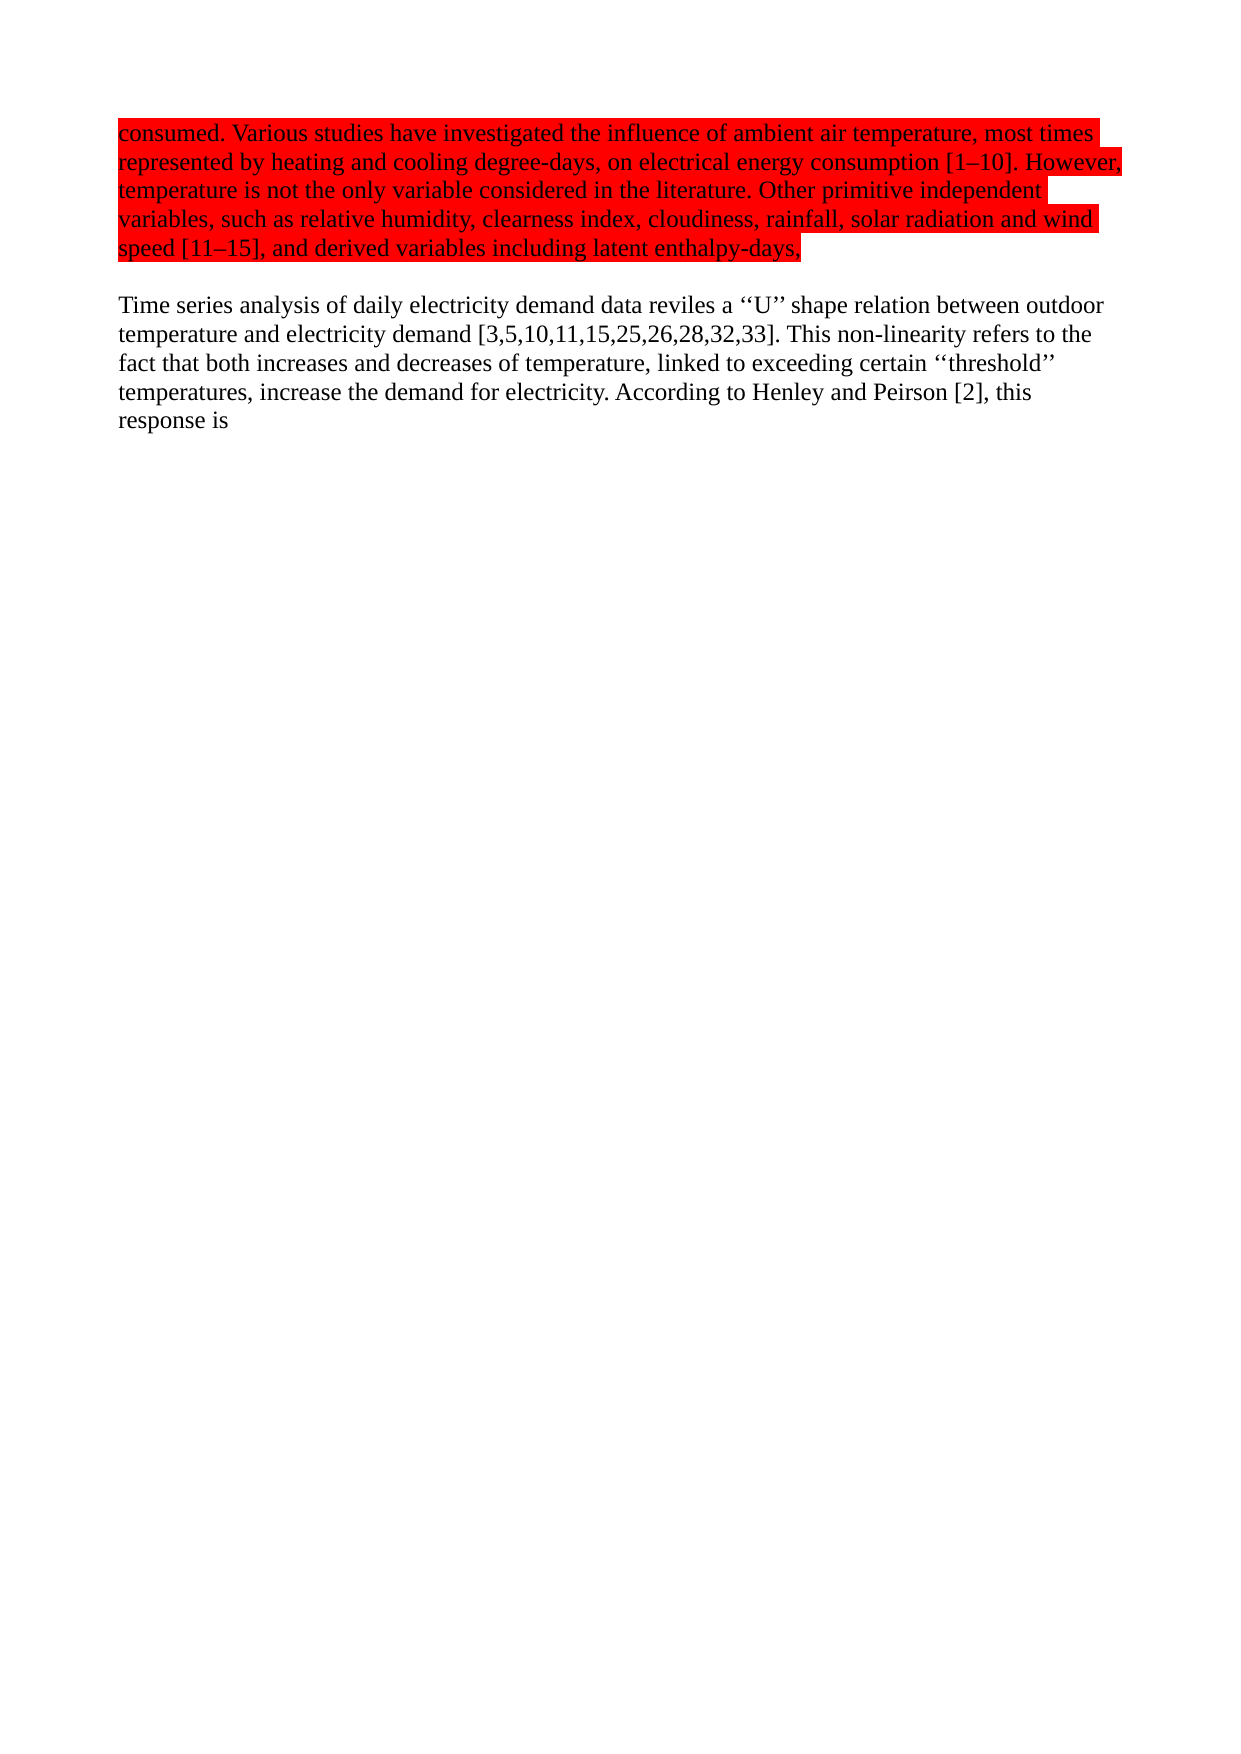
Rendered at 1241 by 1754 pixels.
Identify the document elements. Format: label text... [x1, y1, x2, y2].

text consumed. Various studies have investigated the influence of ambient air temperature, most times represented by heating and cooling degree-days, on electrical energy consumption [1–10]. However, temperature is not the only variable considered in the literature. Other primitive independent variables, such as relative humidity, clearness index, cloudiness, rainfall, solar radiation and wind speed [11–15], and derived variables including latent enthalpy-days, [118, 118, 1122, 262]
text Time series analysis of daily electricity demand data reviles a ‘‘U’’ shape relation between outdoor temperature and electricity demand [3,5,10,11,15,25,26,28,32,33]. This non-linearity refers to the fact that both increases and decreases of temperature, linked to exceeding certain ‘‘threshold’’ temperatures, increase the demand for electricity. According to Henley and Peirson [2], this response is [118, 291, 1122, 434]
